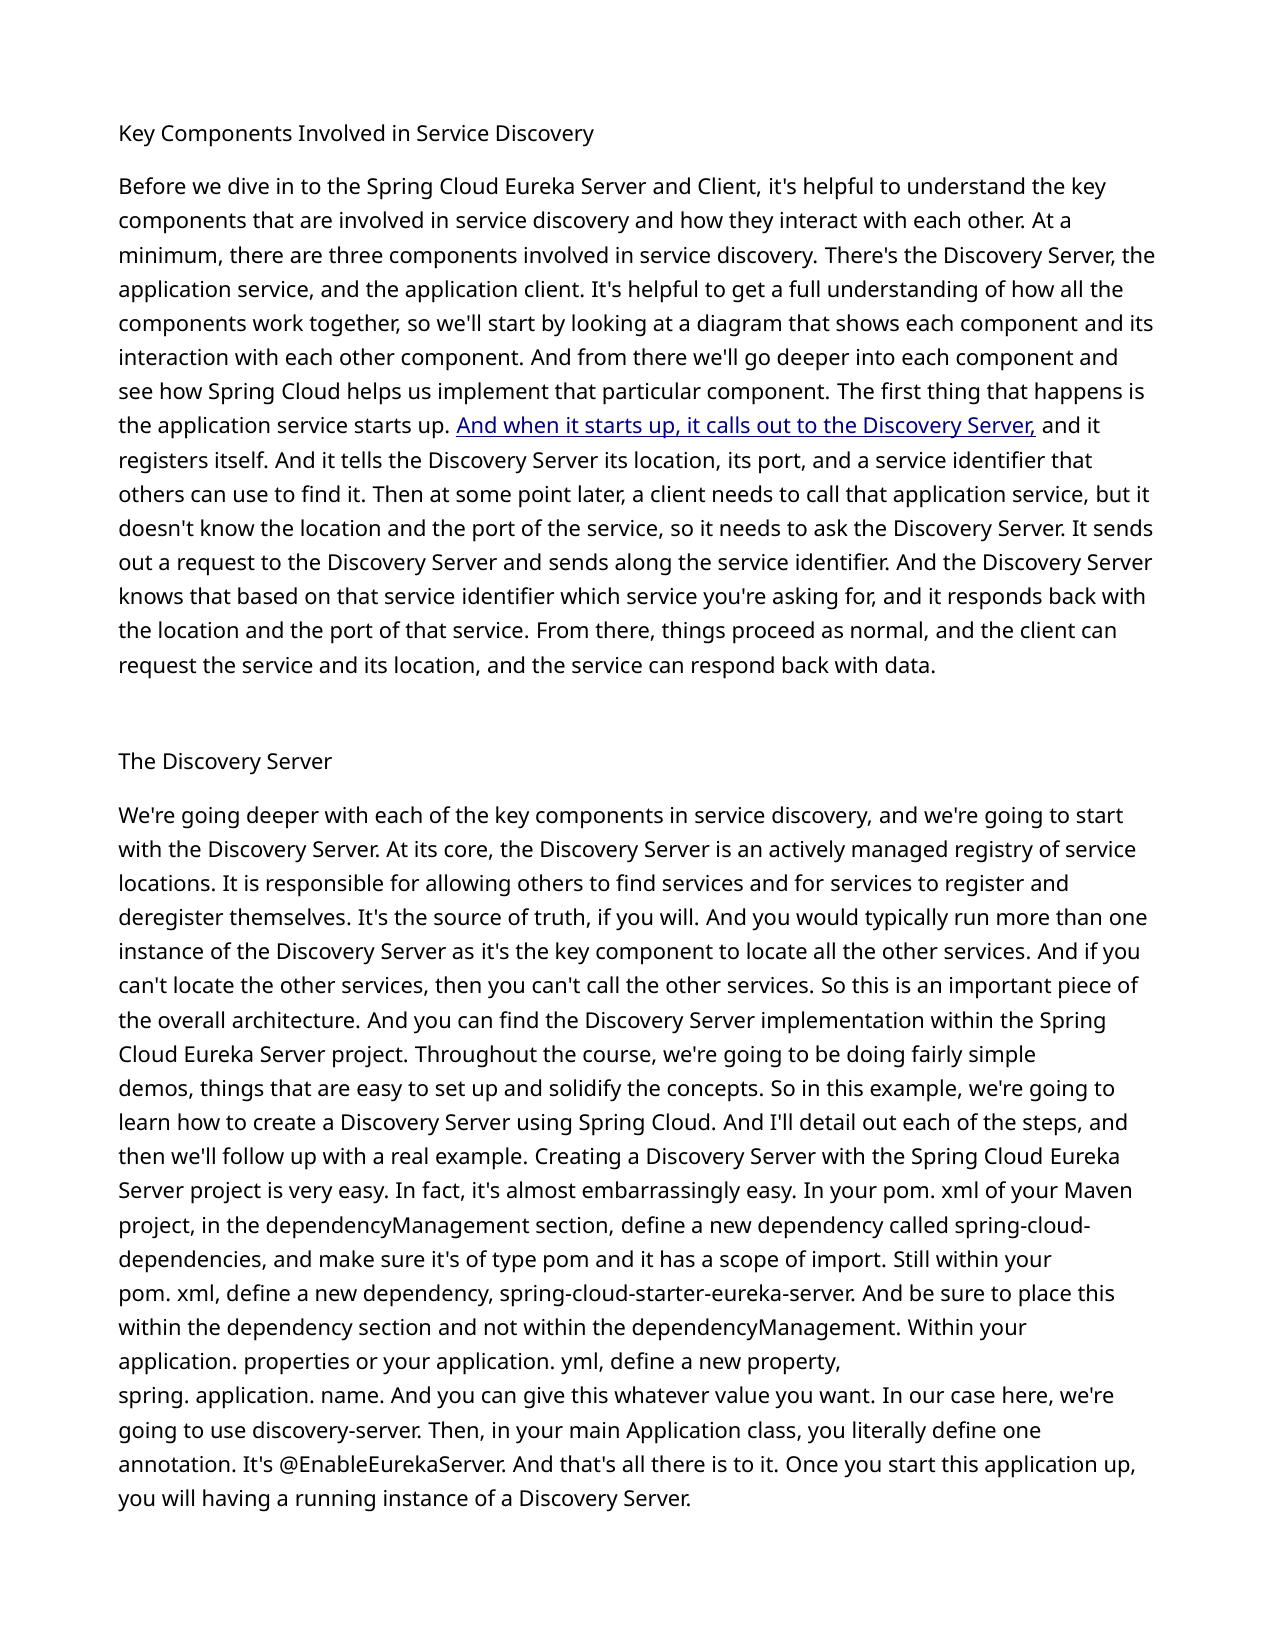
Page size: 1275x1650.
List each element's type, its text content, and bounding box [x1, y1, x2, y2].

subtitle The Discovery Server [118, 746, 1157, 776]
text We're going deeper with each of the key components in service discovery, and we're going to start with the Discovery Server. At its core, the Discovery Server is an actively managed registry of service locations. It is responsible for allowing others to find services and for services to register and deregister themselves. It's the source of truth, if you will. And you would typically run more than one instance of the Discovery Server as it's the key component to locate all the other services. And if you can't locate the other services, then you can't call the other services. So this is an important piece of the overall architecture. And you can find the Discovery Server implementation within the Spring Cloud Eureka Server project. Throughout the course, we're going to be doing fairly simple demos, things that are easy to set up and solidify the concepts. So in this example, we're going to learn how to create a Discovery Server using Spring Cloud. And I'll detail out each of the steps, and then we'll follow up with a real example. Creating a Discovery Server with the Spring Cloud Eureka Server project is very easy. In fact, it's almost embarrassingly easy. In your pom. xml of your Maven project, in the dependencyManagement section, define a new dependency called spring-cloud-dependencies, and make sure it's of type pom and it has a scope of import. Still within your pom. xml, define a new dependency, spring-cloud-starter-eureka-server. And be sure to place this within the dependency section and not within the dependencyManagement. Within your application. properties or your application. yml, define a new property, spring. application. name. And you can give this whatever value you want. In our case here, we're going to use discovery-server. Then, in your main Application class, you literally define one annotation. It's @EnableEurekaServer. And that's all there is to it. Once you start this application up, you will having a running instance of a Discovery Server. [118, 799, 1157, 1513]
text Before we dive in to the Spring Cloud Eureka Server and Client, it's helpful to understand the key components that are involved in service discovery and how they interact with each other. At a minimum, there are three components involved in service discovery. There's the Discovery Server, the application service, and the application client. It's helpful to get a full understanding of how all the components work together, so we'll start by looking at a diagram that shows each component and its interaction with each other component. And from there we'll go deeper into each component and see how Spring Cloud helps us implement that particular component. The first thing that happens is the application service starts up. And when it starts up, it calls out to the Discovery Server, and it registers itself. And it tells the Discovery Server its location, its port, and a service identifier that others can use to find it. Then at some point later, a client needs to call that application service, but it doesn't know the location and the port of the service, so it needs to ask the Discovery Server. It sends out a request to the Discovery Server and sends along the service identifier. And the Discovery Server knows that based on that service identifier which service you're asking for, and it responds back with the location and the port of that service. From there, things proceed as normal, and the client can request the service and its location, and the service can respond back with data. [118, 171, 1157, 679]
subtitle Key Components Involved in Service Discovery [118, 118, 1157, 148]
